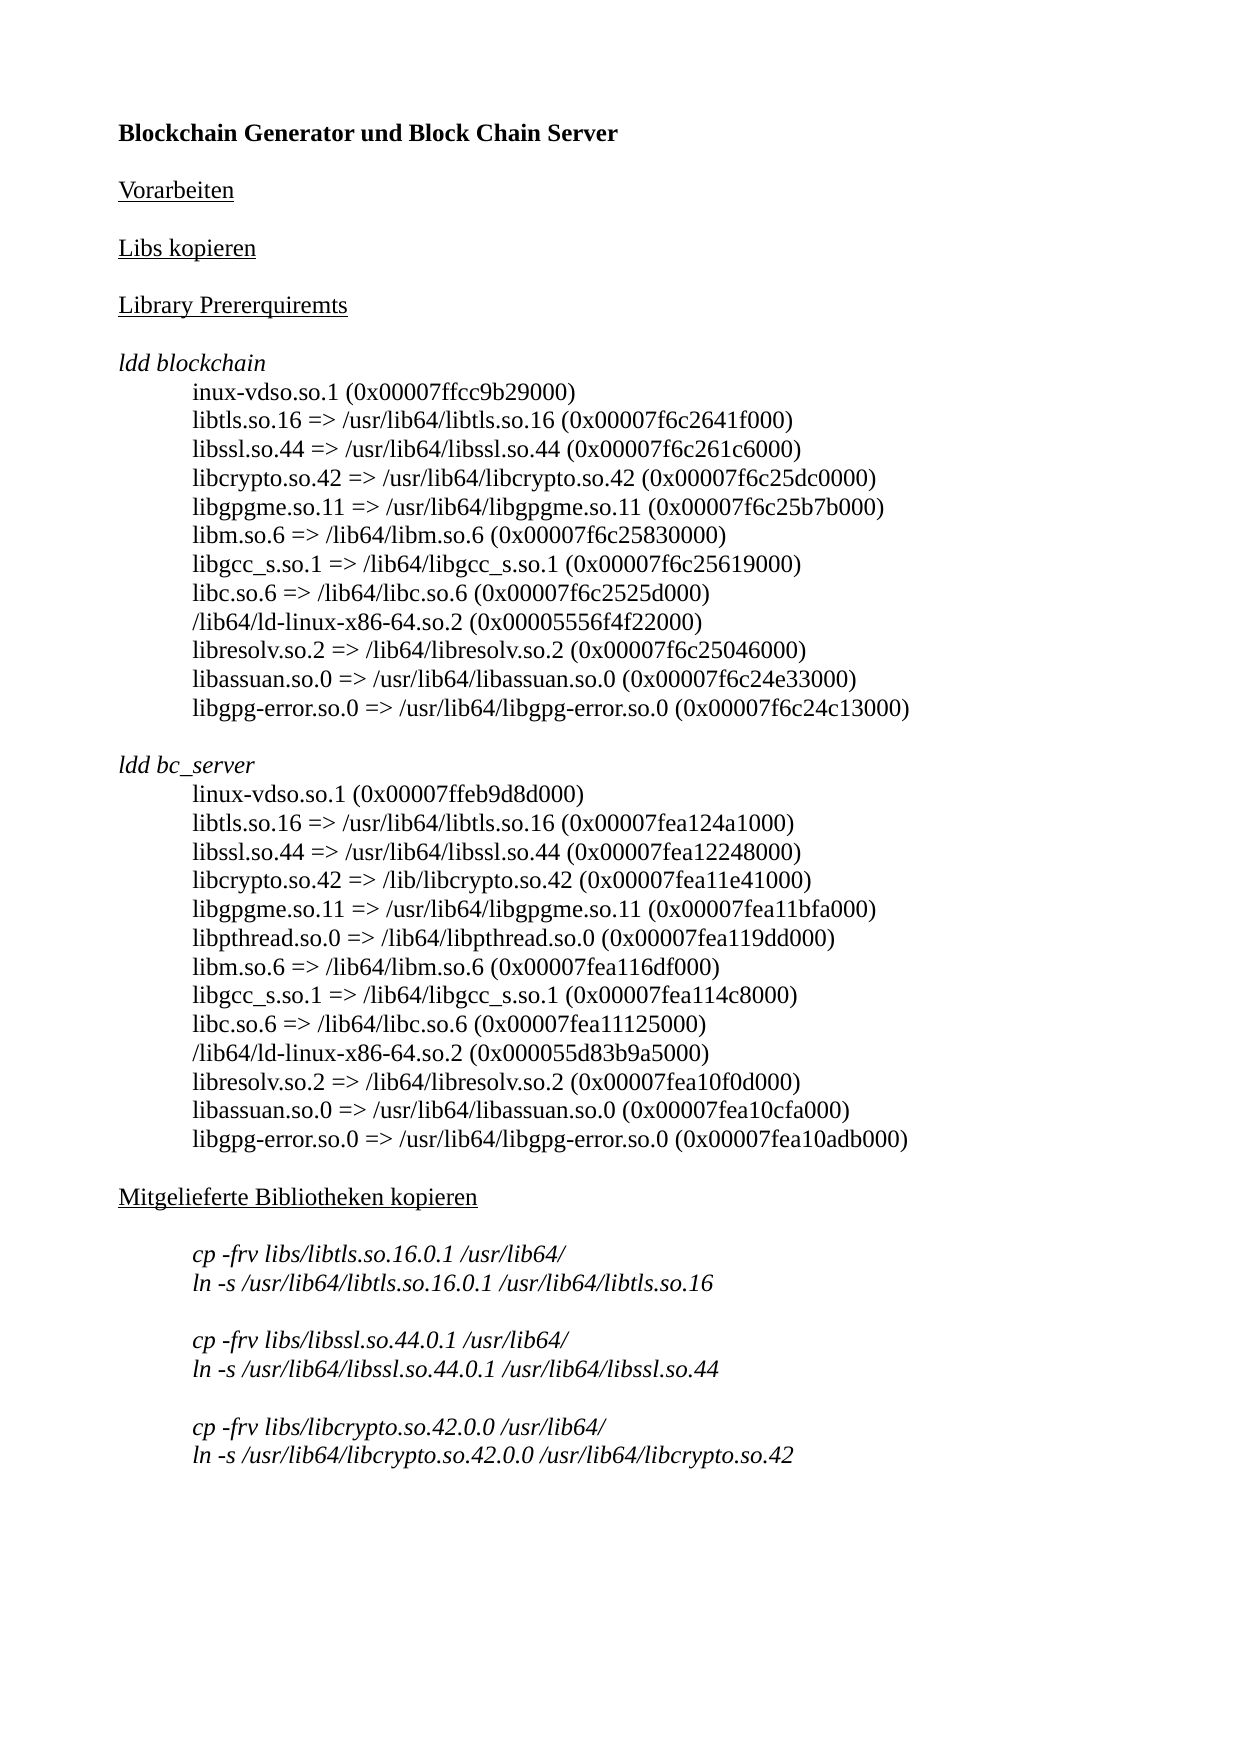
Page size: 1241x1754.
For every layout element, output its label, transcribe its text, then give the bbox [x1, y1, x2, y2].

text Blockchain Generator und Block Chain Server Vorarbeiten Libs kopieren Library Prererquiremts ldd blockchain inux-vdso.so.1 (0x00007ffcc9b29000) libtls.so.16 => /usr/lib64/libtls.so.16 (0x00007f6c2641f000) libssl.so.44 => /usr/lib64/libssl.so.44 (0x00007f6c261c6000) libcrypto.so.42 => /usr/lib64/libcrypto.so.42 (0x00007f6c25dc0000) libgpgme.so.11 => /usr/lib64/libgpgme.so.11 (0x00007f6c25b7b000) libm.so.6 => /lib64/libm.so.6 (0x00007f6c25830000) libgcc_s.so.1 => /lib64/libgcc_s.so.1 (0x00007f6c25619000) libc.so.6 => /lib64/libc.so.6 (0x00007f6c2525d000) /lib64/ld-linux-x86-64.so.2 (0x00005556f4f22000) libresolv.so.2 => /lib64/libresolv.so.2 (0x00007f6c25046000) libassuan.so.0 => /usr/lib64/libassuan.so.0 (0x00007f6c24e33000) libgpg-error.so.0 => /usr/lib64/libgpg-error.so.0 (0x00007f6c24c13000) ldd bc_server linux-vdso.so.1 (0x00007ffeb9d8d000) libtls.so.16 => /usr/lib64/libtls.so.16 (0x00007fea124a1000) libssl.so.44 => /usr/lib64/libssl.so.44 (0x00007fea12248000) libcrypto.so.42 => /lib/libcrypto.so.42 (0x00007fea11e41000) libgpgme.so.11 => /usr/lib64/libgpgme.so.11 (0x00007fea11bfa000) libpthread.so.0 => /lib64/libpthread.so.0 (0x00007fea119dd000) libm.so.6 => /lib64/libm.so.6 (0x00007fea116df000) libgcc_s.so.1 => /lib64/libgcc_s.so.1 (0x00007fea114c8000) libc.so.6 => /lib64/libc.so.6 (0x00007fea11125000) /lib64/ld-linux-x86-64.so.2 (0x000055d83b9a5000) libresolv.so.2 => /lib64/libresolv.so.2 (0x00007fea10f0d000) libassuan.so.0 => /usr/lib64/libassuan.so.0 (0x00007fea10cfa000) libgpg-error.so.0 => /usr/lib64/libgpg-error.so.0 (0x00007fea10adb000) Mitgelieferte Bibliotheken kopieren cp -frv libs/libtls.so.16.0.1 /usr/lib64/ ln -s /usr/lib64/libtls.so.16.0.1 /usr/lib64/libtls.so.16 cp -frv libs/libssl.so.44.0.1 /usr/lib64/ ln -s /usr/lib64/libssl.so.44.0.1 /usr/lib64/libssl.so.44 cp -frv libs/libcrypto.so.42.0.0 /usr/lib64/ ln -s /usr/lib64/libcrypto.so.42.0.0 /usr/lib64/libcrypto.so.42 [118, 118, 1122, 1527]
